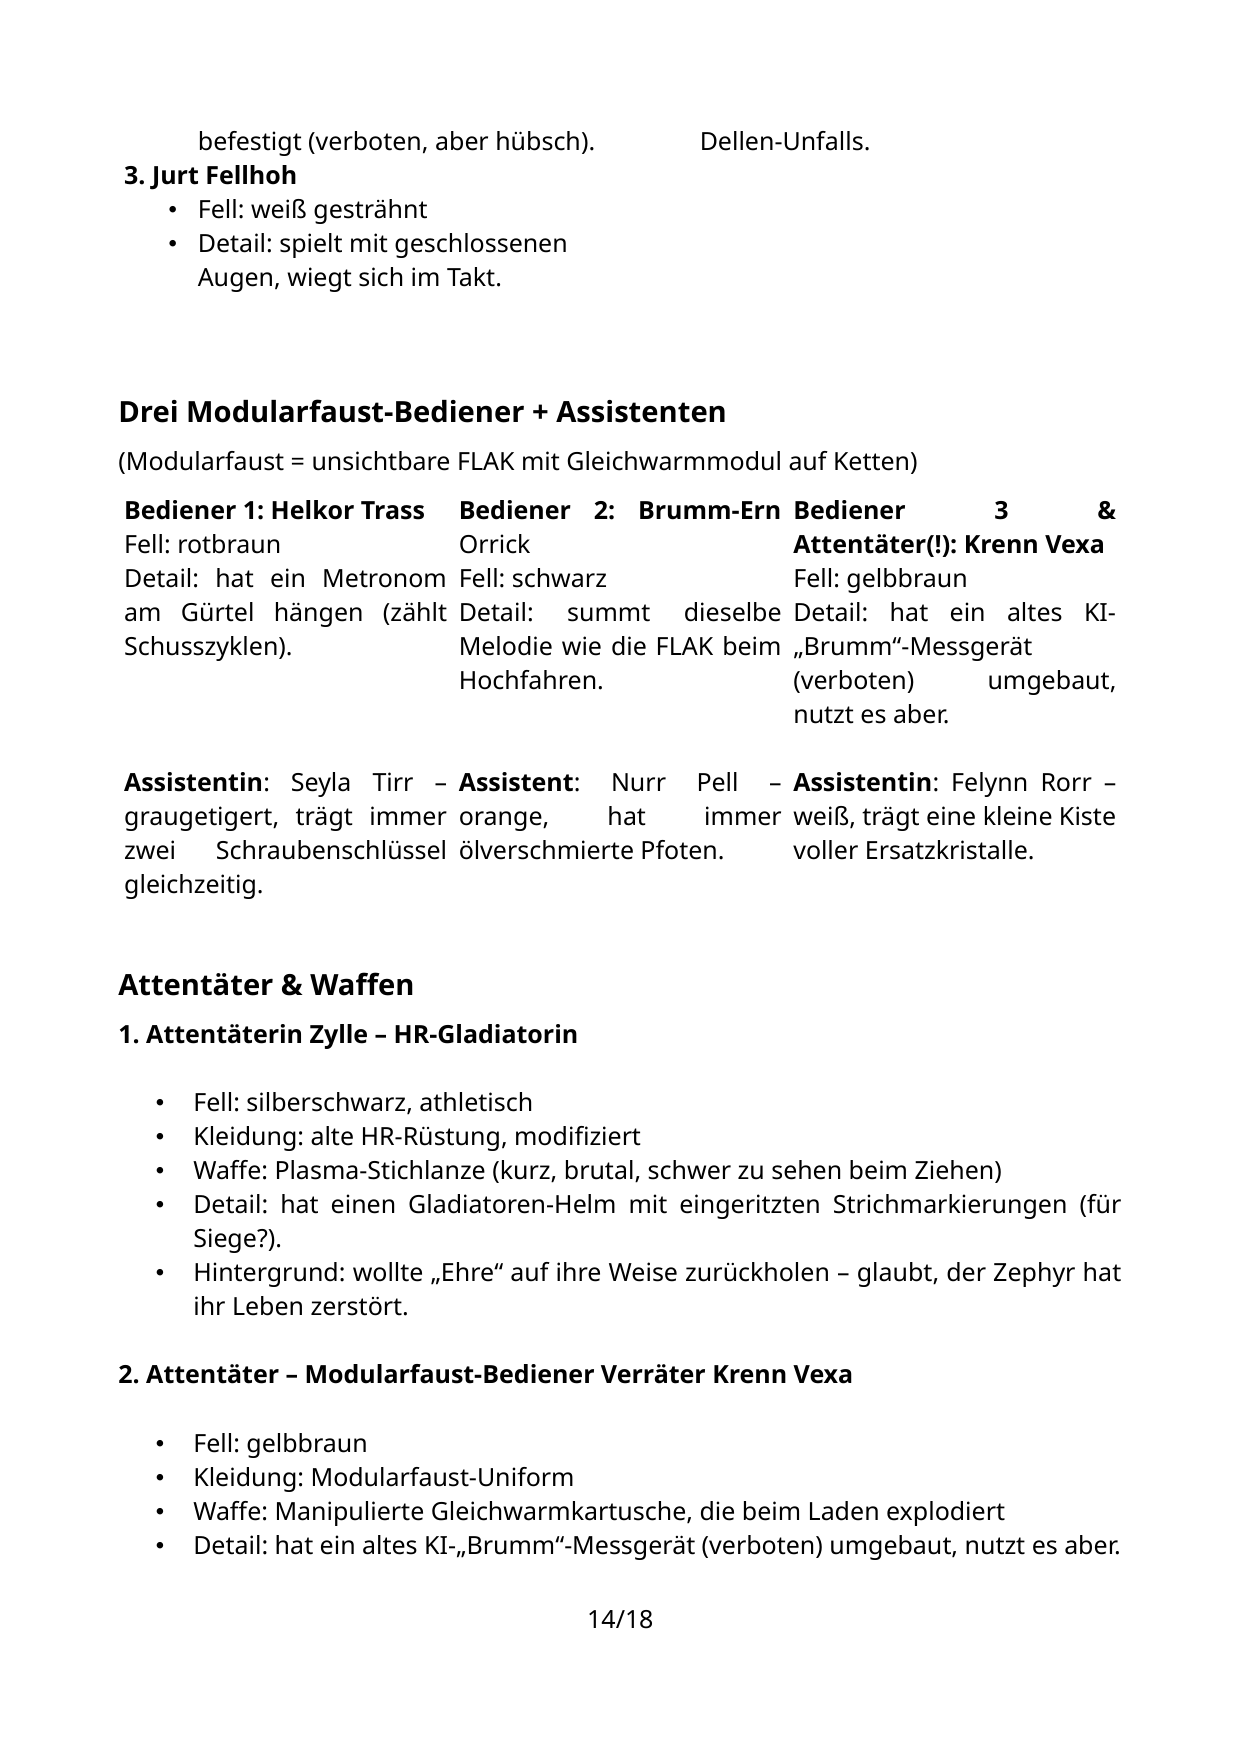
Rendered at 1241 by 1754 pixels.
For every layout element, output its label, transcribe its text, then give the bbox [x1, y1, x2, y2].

list Detail: hat ein altes KI-„Brumm“-Messgerät (verboten) umgebaut, nutzt es aber. [156, 1527, 1122, 1561]
table_header Bediener 3 & Attentäter(!): Krenn Vexa Fell: gelbbraun Detail: hat ein altes KI-„Brumm“-Messgerät (verboten) umgebaut, nutzt es aber. Assistentin: Felynn Rorr – weiß, trägt eine kleine Kiste voller Ersatzkristalle. [788, 487, 1122, 907]
list Waffe: Plasma-Stichlanze (kurz, brutal, schwer zu sehen beim Ziehen) [156, 1153, 1122, 1187]
list Kleidung: alte HR-Rüstung, modifiziert [156, 1119, 1122, 1153]
subtitle Drei Modularfaust-Bediener + Assistenten [118, 391, 1122, 431]
table_header Bediener 2: Brumm-Ern Orrick Fell: schwarz Detail: summt dieselbe Melodie wie die FLAK beim Hochfahren. Assistent: Nurr Pell – orange, hat immer ölverschmierte Pfoten. [453, 487, 787, 907]
table_header befestigt (verboten, aber hübsch). 3. Jurt Fellhoh Fell: weiß gesträhnt Detail: spielt mit geschlossenen Augen, wiegt sich im Takt. [118, 118, 620, 300]
text 2. Attentäter – Modularfaust-Bediener Verräter Krenn Vexa [118, 1357, 1122, 1391]
list Detail: hat einen Gladiatoren-Helm mit eingeritzten Strichmarkierungen (für Siege?). [156, 1187, 1122, 1255]
list Waffe: Manipulierte Gleichwarmkartusche, die beim Laden explodiert [156, 1493, 1122, 1527]
list Fell: silberschwarz, athletisch [156, 1084, 1122, 1119]
list Hintergrund: wollte „Ehre“ auf ihre Weise zurückholen – glaubt, der Zephyr hat ihr Leben zerstört. [156, 1255, 1122, 1323]
list Kleidung: Modularfaust-Uniform [156, 1459, 1122, 1493]
text (Modularfaust = unsichtbare FLAK mit Gleichwarmmodul auf Ketten) [118, 444, 1122, 478]
table_header Bediener 1: Helkor Trass Fell: rotbraun Detail: hat ein Metronom am Gürtel hängen (zählt Schusszyklen). Assistentin: Seyla Tirr – graugetigert, trägt immer zwei Schraubenschlüssel gleichzeitig. [118, 487, 453, 907]
list Fell: gelbbraun [156, 1425, 1122, 1459]
subtitle Attentäter & Waffen [118, 964, 1122, 1004]
table_header Dellen-Unfalls. [620, 118, 1122, 300]
text 1. Attentäterin Zylle – HR-Gladiatorin [118, 1016, 1122, 1051]
